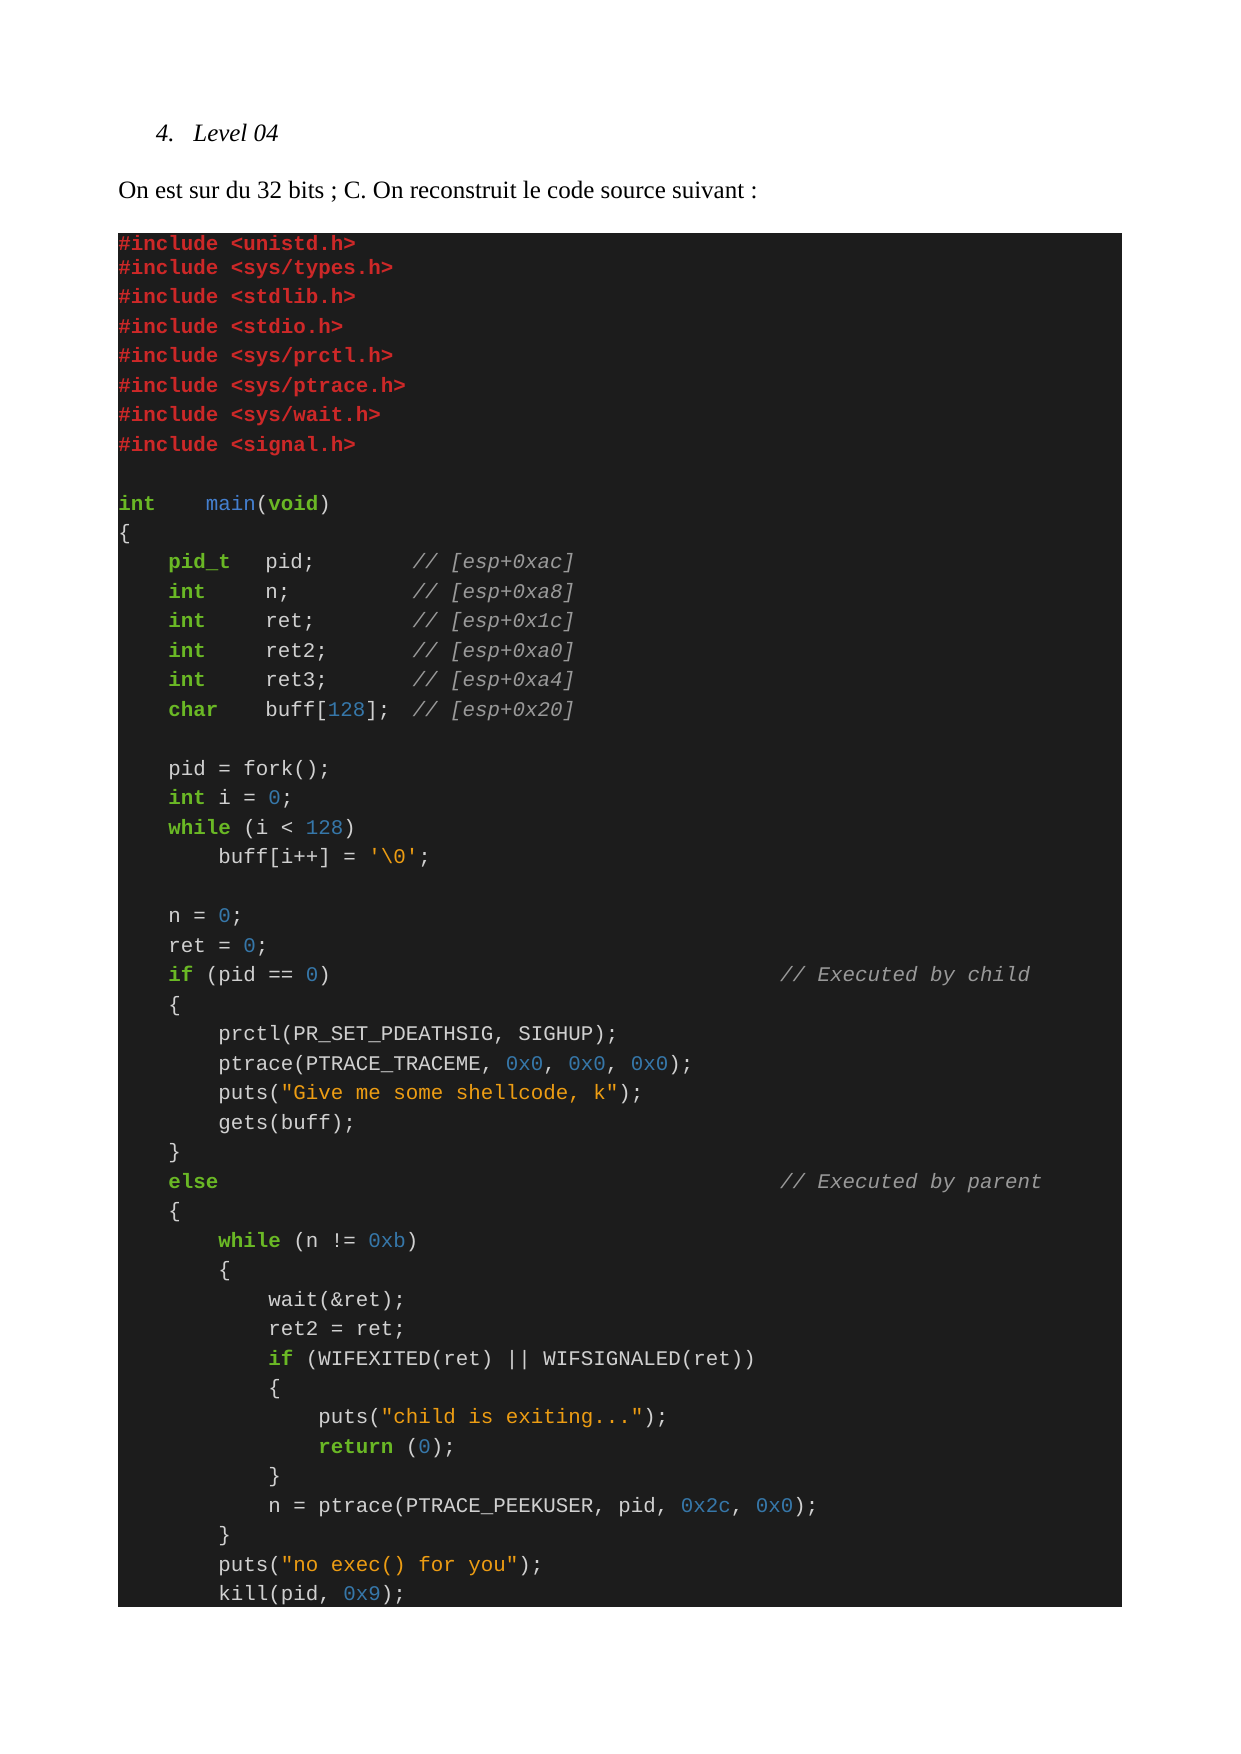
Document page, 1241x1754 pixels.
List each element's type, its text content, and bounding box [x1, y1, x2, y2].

text } [118, 1524, 1122, 1548]
text while (i < 128) [118, 817, 1122, 841]
text ptrace(PTRACE_TRACEME, 0x0, 0x0, 0x0); [118, 1053, 1122, 1076]
text #include <sys/types.h> [118, 257, 1122, 280]
text pid_t pid; // [esp+0xac] [118, 552, 1122, 575]
text puts("no exec() for you"); [118, 1554, 1122, 1577]
text if (WIFEXITED(ret) || WIFSIGNALED(ret)) [118, 1347, 1122, 1371]
text return (0); [118, 1436, 1122, 1459]
text int main(void) [118, 493, 1122, 516]
text n = ptrace(PTRACE_PEEKUSER, pid, 0x2c, 0x0); [118, 1495, 1122, 1518]
text { [118, 1200, 1122, 1224]
text } [118, 1141, 1122, 1165]
text #include <sys/ptrace.h> [118, 375, 1122, 398]
text puts("Give me some shellcode, k"); [118, 1082, 1122, 1106]
text else // Executed by parent [118, 1171, 1122, 1194]
text int ret; // [esp+0x1c] [118, 611, 1122, 634]
text { [118, 994, 1122, 1017]
text #include <sys/prctl.h> [118, 345, 1122, 369]
text char buff[128]; // [esp+0x20] [118, 699, 1122, 723]
text On est sur du 32 bits ; C. On reconstruit le code source suivant : [118, 176, 1122, 204]
text if (pid == 0) // Executed by child [118, 964, 1122, 988]
text kill(pid, 0x9); [118, 1583, 1122, 1607]
text int n; // [esp+0xa8] [118, 581, 1122, 605]
list Level 04 [156, 118, 1122, 147]
text ret2 = ret; [118, 1318, 1122, 1342]
text prctl(PR_SET_PDEATHSIG, SIGHUP); [118, 1023, 1122, 1047]
text int i = 0; [118, 787, 1122, 811]
text int ret2; // [esp+0xa0] [118, 640, 1122, 664]
text { [118, 1259, 1122, 1283]
text n = 0; [118, 905, 1122, 929]
text { [118, 522, 1122, 546]
text #include <stdio.h> [118, 316, 1122, 339]
text pid = fork(); [118, 758, 1122, 782]
text wait(&ret); [118, 1288, 1122, 1312]
text int ret3; // [esp+0xa4] [118, 669, 1122, 693]
text while (n != 0xb) [118, 1229, 1122, 1253]
text buff[i++] = '\0'; [118, 846, 1122, 870]
text } [118, 1465, 1122, 1489]
text #include <stdlib.h> [118, 286, 1122, 310]
text ret = 0; [118, 935, 1122, 958]
text puts("child is exiting..."); [118, 1406, 1122, 1430]
text { [118, 1377, 1122, 1401]
text #include <signal.h> [118, 434, 1122, 457]
text gets(buff); [118, 1112, 1122, 1135]
text #include <sys/wait.h> [118, 404, 1122, 428]
text #include <unistd.h> [118, 233, 1122, 257]
